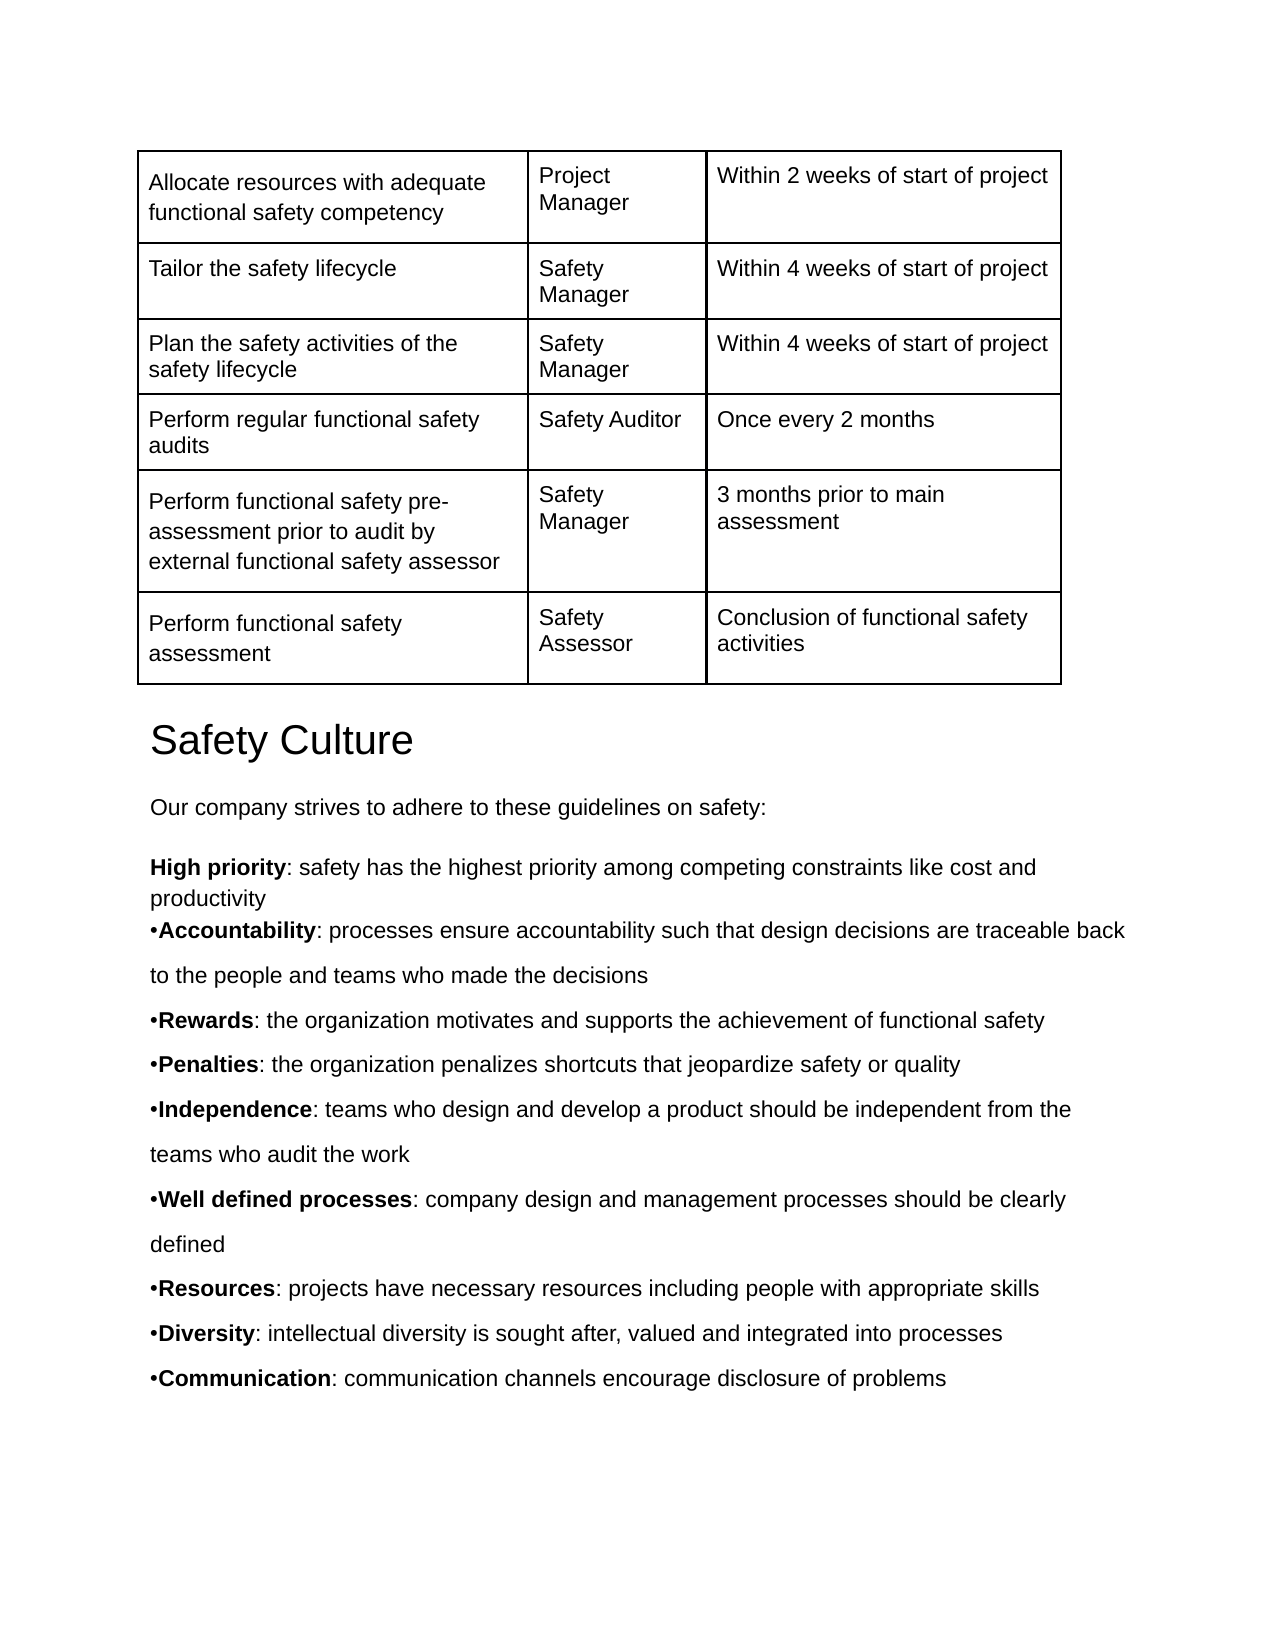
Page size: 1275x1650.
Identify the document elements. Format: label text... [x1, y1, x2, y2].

list Well defined processes: company design and management processes should be clearly defined [150, 1186, 1125, 1257]
table_cell Tailor the safety lifecycle [139, 244, 527, 318]
table_cell Plan the safety activities of the safety lifecycle [139, 320, 527, 393]
table_cell Once every 2 months [708, 395, 1060, 469]
table_cell Conclusion of functional safety activities [708, 593, 1060, 683]
table_cell Safety Manager [529, 244, 705, 318]
list Resources: projects have necessary resources including people with appropriate skills [150, 1275, 1125, 1302]
table_cell Perform functional safety pre-assessment prior to audit by external functional safety assessor [139, 471, 527, 591]
table_cell Perform functional safety assessment [139, 593, 527, 683]
list Rewards: the organization motivates and supports the achievement of functional safety [150, 1007, 1125, 1033]
table_cell 3 months prior to main assessment [708, 471, 1060, 591]
table_cell Within 2 weeks of start of project [708, 152, 1060, 242]
table_cell Within 4 weeks of start of project [708, 244, 1060, 318]
table_cell Safety Manager [529, 471, 705, 591]
table_cell Project Manager [529, 152, 705, 242]
text Our company strives to adhere to these guidelines on safety: [150, 793, 1125, 820]
list Independence: teams who design and develop a product should be independent from the teams who audit the work [150, 1096, 1125, 1167]
table_cell Perform regular functional safety audits [139, 395, 527, 469]
table_cell Safety Manager [529, 320, 705, 393]
list Communication: communication channels encourage disclosure of problems [150, 1365, 1125, 1391]
list Accountability: processes ensure accountability such that design decisions are traceable back to the people and teams who made the decisions [150, 917, 1125, 988]
list Penalties: the organization penalizes shortcuts that jeopardize safety or quality [150, 1051, 1125, 1078]
table_cell Within 4 weeks of start of project [708, 320, 1060, 393]
subtitle Safety Culture [150, 715, 1125, 763]
text High priority: safety has the highest priority among competing constraints like cost and productivity [150, 854, 1125, 912]
list Diversity: intellectual diversity is sought after, valued and integrated into processes [150, 1320, 1125, 1346]
table_cell Allocate resources with adequate functional safety competency [139, 152, 527, 242]
table_cell Safety Assessor [529, 593, 705, 683]
table_cell Safety Auditor [529, 395, 705, 469]
